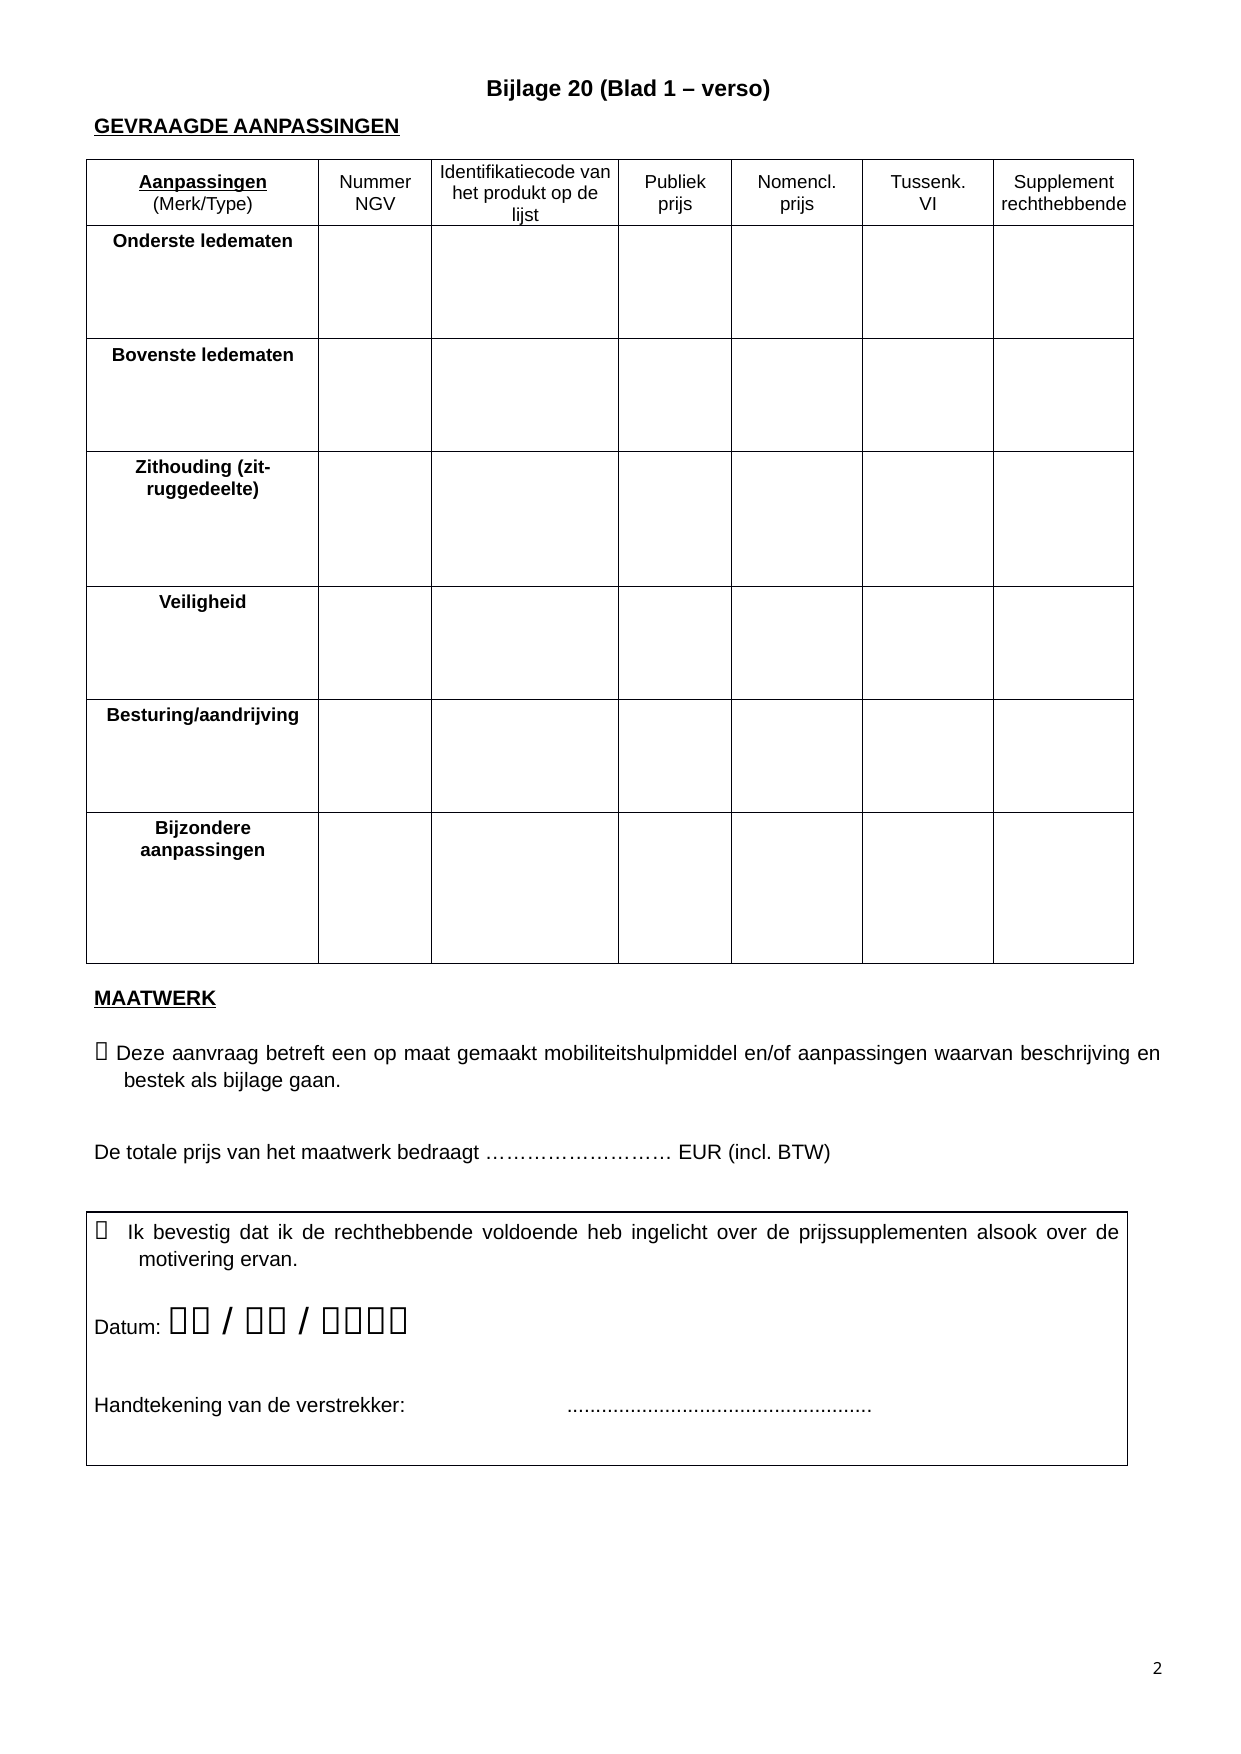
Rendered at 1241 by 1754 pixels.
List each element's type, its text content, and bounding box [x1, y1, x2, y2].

table_cell [863, 813, 993, 963]
table_header Nummer NGV [319, 160, 431, 225]
table_header  Ik bevestig dat ik de rechthebbende voldoende heb ingelicht over de prijssupplementen alsook over de motivering ervan. Datum:  /  /  Handtekening van de verstrekker: ..................................................... [87, 1213, 1127, 1465]
table_cell [432, 587, 618, 699]
table_cell [732, 700, 862, 812]
table_header Nomencl. prijs [732, 160, 862, 225]
subtitle MAATWERK [94, 986, 1162, 1009]
table_cell [432, 813, 618, 963]
table_cell [319, 700, 431, 812]
table_cell Besturing/aandrijving [87, 700, 318, 812]
table_cell [863, 587, 993, 699]
table_cell [319, 226, 431, 338]
table_cell Veiligheid [87, 587, 318, 699]
table_cell [863, 700, 993, 812]
table_cell [432, 452, 618, 586]
table_cell [319, 587, 431, 699]
table_cell [732, 587, 862, 699]
table_cell [432, 339, 618, 451]
table_cell [732, 226, 862, 338]
table_cell [994, 587, 1133, 699]
table_cell [619, 587, 731, 699]
table_cell [432, 700, 618, 812]
table_cell [994, 700, 1133, 812]
table_header Aanpassingen (Merk/Type) [87, 160, 318, 225]
table_cell [319, 813, 431, 963]
text Bijlage 20 (Blad 1 – verso) [94, 75, 1162, 101]
table_cell [619, 700, 731, 812]
table_cell Zithouding (zit-ruggedeelte) [87, 452, 318, 586]
table_cell [319, 452, 431, 586]
table_cell [732, 452, 862, 586]
text  Deze aanvraag betreft een op maat gemaakt mobiliteitshulpmiddel en/of aanpassingen waarvan beschrijving en bestek als bijlage gaan. [94, 1033, 1162, 1092]
table_cell [863, 452, 993, 586]
table_cell [863, 339, 993, 451]
table_cell [994, 452, 1133, 586]
table_cell Onderste ledematen [87, 226, 318, 338]
table_cell [994, 813, 1133, 963]
table_cell [994, 226, 1133, 338]
table_header Identifikatiecode van het produkt op de lijst [432, 160, 618, 225]
subtitle GEVRAAGDE AANPASSINGEN [94, 114, 1162, 138]
table_cell [619, 339, 731, 451]
table_cell [732, 339, 862, 451]
table_cell Bovenste ledematen [87, 339, 318, 451]
table_header Tussenk. VI [863, 160, 993, 225]
table_cell [994, 339, 1133, 451]
table_cell [619, 813, 731, 963]
table_cell Bijzondere aanpassingen [87, 813, 318, 963]
table_cell [863, 226, 993, 338]
table_header Publiek prijs [619, 160, 731, 225]
text De totale prijs van het maatwerk bedraagt ……………………… EUR (incl. BTW) [94, 1139, 1162, 1163]
table_cell [619, 452, 731, 586]
table_cell [319, 339, 431, 451]
table_header Supplement rechthebbende [994, 160, 1133, 225]
table_cell [619, 226, 731, 338]
table_cell [732, 813, 862, 963]
table_cell [432, 226, 618, 338]
